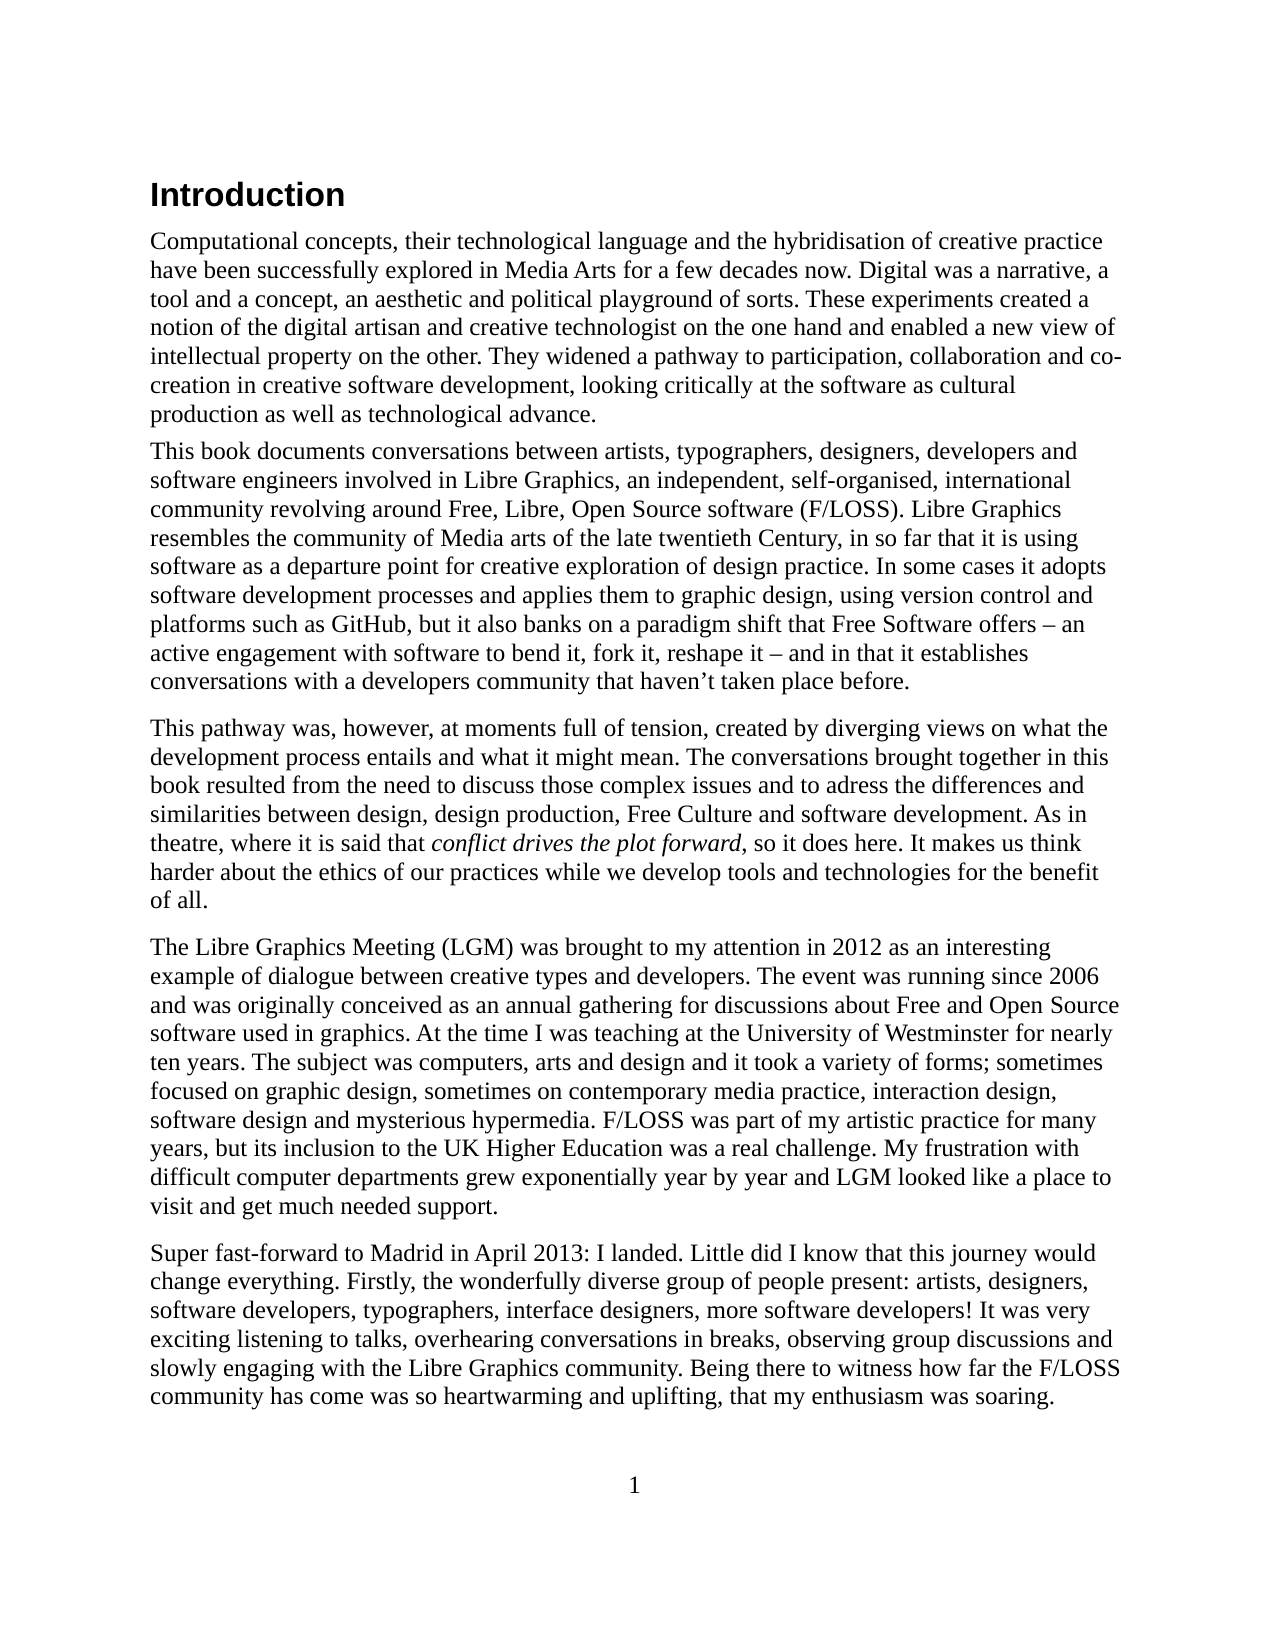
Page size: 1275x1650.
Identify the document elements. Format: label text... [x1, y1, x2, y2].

subtitle Introduction [150, 175, 1125, 214]
text This pathway was, however, at moments full of tension, created by diverging views on what the development process entails and what it might mean. The conversations brought together in this book resulted from the need to discuss those complex issues and to adress the differences and similarities between design, design production, Free Culture and software development. As in theatre, where it is said that conflict drives the plot forward, so it does here. It makes us think harder about the ethics of our practices while we develop tools and technologies for the benefit of all. [150, 713, 1125, 914]
text This book documents conversations between artists, typographers, designers, developers and software engineers involved in Libre Graphics, an independent, self-organised, international community revolving around Free, Libre, Open Source software (F/LOSS). Libre Graphics resembles the community of Media arts of the late twentieth Century, in so far that it is using software as a departure point for creative exploration of design practice. In some cases it adopts software development processes and applies them to graphic design, using version control and platforms such as GitHub, but it also banks on a paradigm shift that Free Software offers – an active engagement with software to bend it, fork it, reshape it – and in that it establishes conversations with a developers community that haven’t taken place before. [150, 436, 1125, 695]
text Computational concepts, their technological language and the hybridisation of creative practice have been successfully explored in Media Arts for a few decades now. Digital was a narrative, a tool and a concept, an aesthetic and political playground of sorts. These experiments created a notion of the digital artisan and creative technologist on the one hand and enabled a new view of intellectual property on the other. They widened a pathway to participation, collaboration and co-creation in creative software development, looking critically at the software as cultural production as well as technological advance. [150, 226, 1125, 427]
text The Libre Graphics Meeting (LGM) was brought to my attention in 2012 as an interesting example of dialogue between creative types and developers. The event was running since 2006 and was originally conceived as an annual gathering for discussions about Free and Open Source software used in graphics. At the time I was teaching at the University of Westminster for nearly ten years. The subject was computers, arts and design and it took a variety of forms; sometimes focused on graphic design, sometimes on contemporary media practice, interaction design, software design and mysterious hypermedia. F/LOSS was part of my artistic practice for many years, but its inclusion to the UK Higher Education was a real challenge. My frustration with difficult computer departments grew exponentially year by year and LGM looked like a place to visit and get much needed support. [150, 932, 1125, 1220]
text Super fast-forward to Madrid in April 2013: I landed. Little did I know that this journey would change everything. Firstly, the wonderfully diverse group of people present: artists, designers, software developers, typographers, interface designers, more software developers! It was very exciting listening to talks, overhearing conversations in breaks, observing group discussions and slowly engaging with the Libre Graphics community. Being there to witness how far the F/LOSS community has come was so heartwarming and uplifting, that my enthusiasm was soaring. [150, 1238, 1125, 1410]
